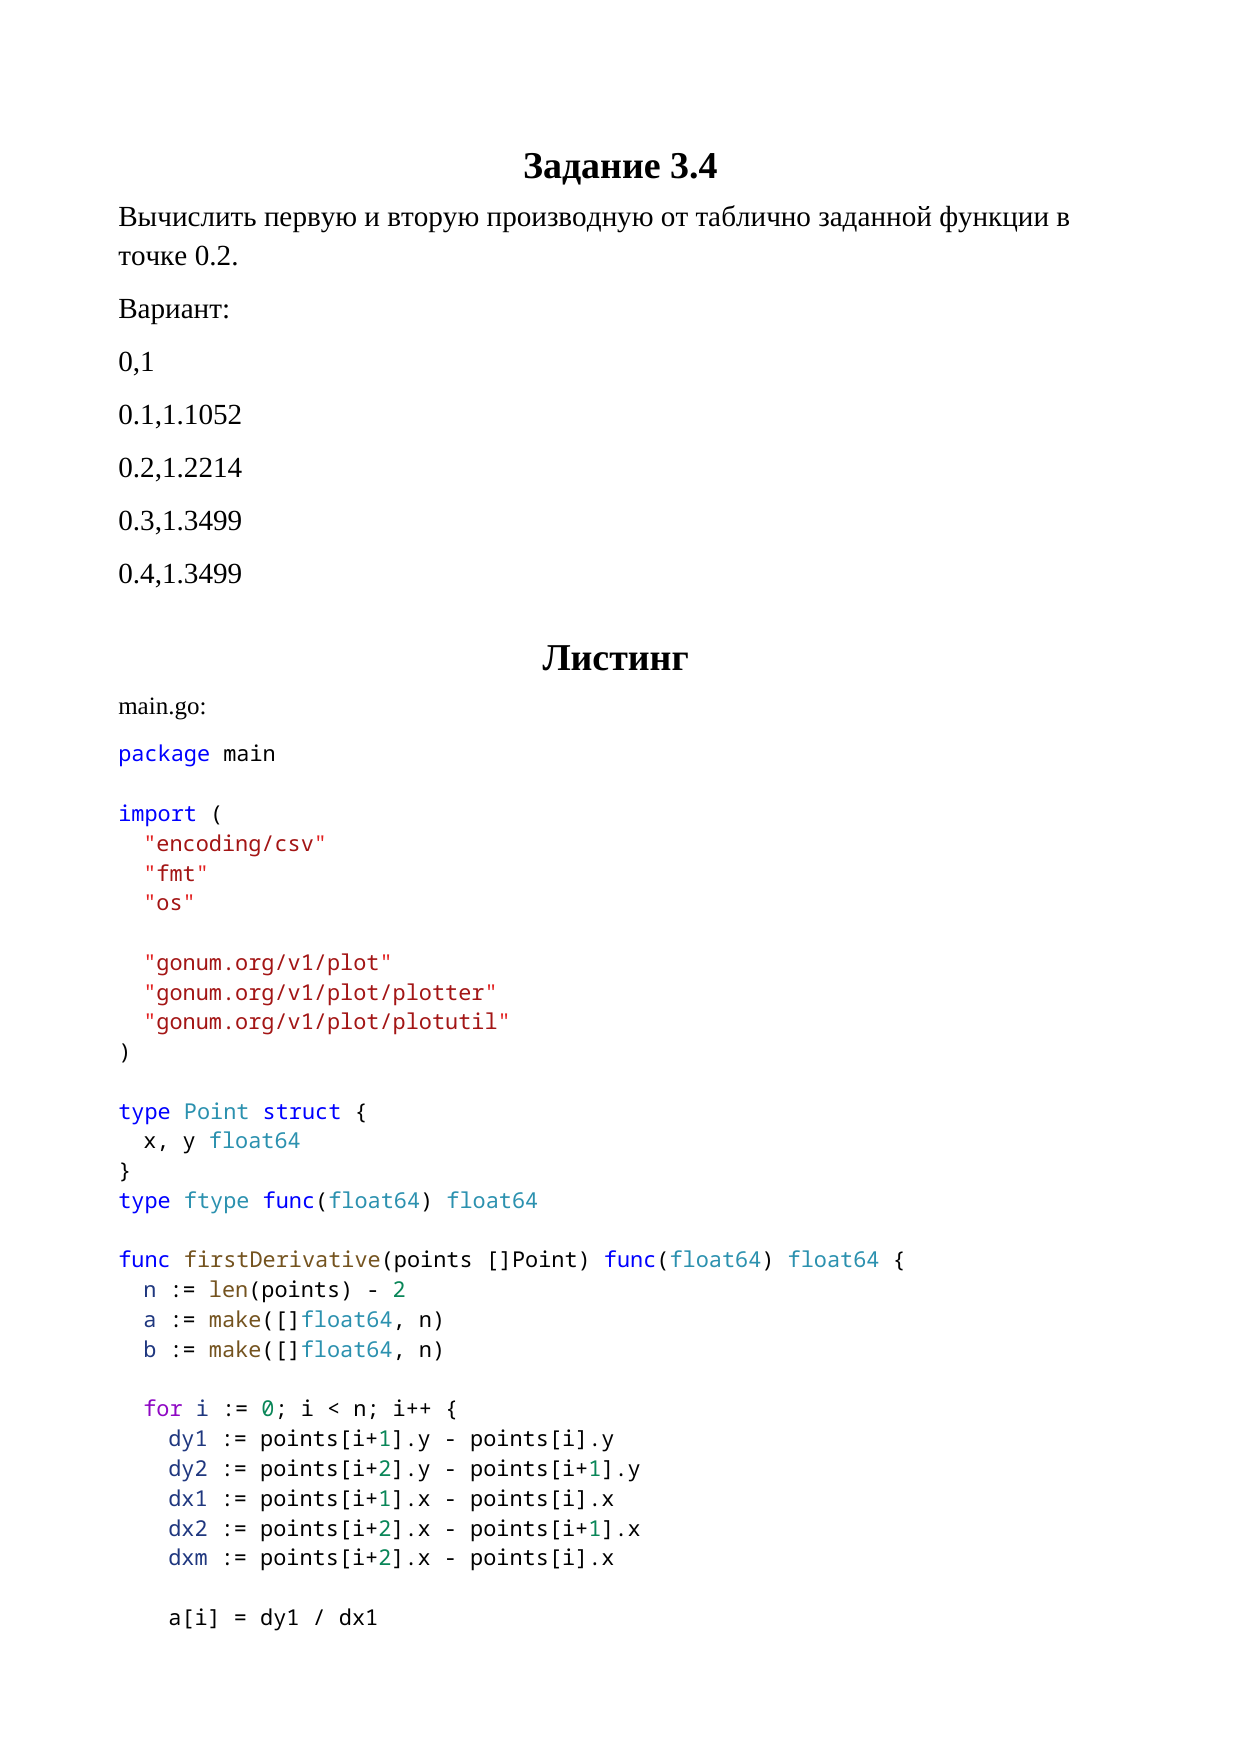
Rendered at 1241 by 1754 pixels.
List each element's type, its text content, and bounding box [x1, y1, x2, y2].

text "fmt" [118, 857, 1122, 887]
subtitle Листинг [118, 635, 1122, 678]
text dx1 := points[i+1].x - points[i].x [118, 1483, 1122, 1512]
text } [118, 1155, 1122, 1185]
text n := len(points) - 2 [118, 1274, 1122, 1304]
text import ( [118, 798, 1122, 828]
text main.go: [118, 691, 1122, 719]
text "os" [118, 887, 1122, 917]
text a[i] = dy1 / dx1 [118, 1602, 1122, 1632]
text "encoding/csv" [118, 828, 1122, 857]
text 0.1,1.1052 [118, 397, 1122, 431]
text "gonum.org/v1/plot" [118, 947, 1122, 977]
text dx2 := points[i+2].x - points[i+1].x [118, 1512, 1122, 1542]
text 0,1 [118, 344, 1122, 378]
text ) [118, 1036, 1122, 1066]
text for i := 0; i < n; i++ { [118, 1393, 1122, 1423]
text dy2 := points[i+2].y - points[i+1].y [118, 1453, 1122, 1483]
text dy1 := points[i+1].y - points[i].y [118, 1423, 1122, 1453]
text package main [118, 738, 1122, 768]
text type Point struct { [118, 1096, 1122, 1125]
text b := make([]float64, n) [118, 1334, 1122, 1364]
text 0.4,1.3499 [118, 557, 1122, 590]
text "gonum.org/v1/plot/plotter" [118, 977, 1122, 1006]
text Вычислить первую и вторую производную от таблично заданной функции в точке 0.2. [118, 199, 1122, 271]
subtitle Задание 3.4 [118, 143, 1122, 187]
text dxm := points[i+2].x - points[i].x [118, 1542, 1122, 1572]
text a := make([]float64, n) [118, 1304, 1122, 1334]
text 0.2,1.2214 [118, 450, 1122, 484]
text "gonum.org/v1/plot/plotutil" [118, 1006, 1122, 1036]
text func firstDerivative(points []Point) func(float64) float64 { [118, 1244, 1122, 1274]
text 0.3,1.3499 [118, 503, 1122, 537]
text Вариант: [118, 291, 1122, 324]
text x, y float64 [118, 1125, 1122, 1155]
text type ftype func(float64) float64 [118, 1185, 1122, 1215]
